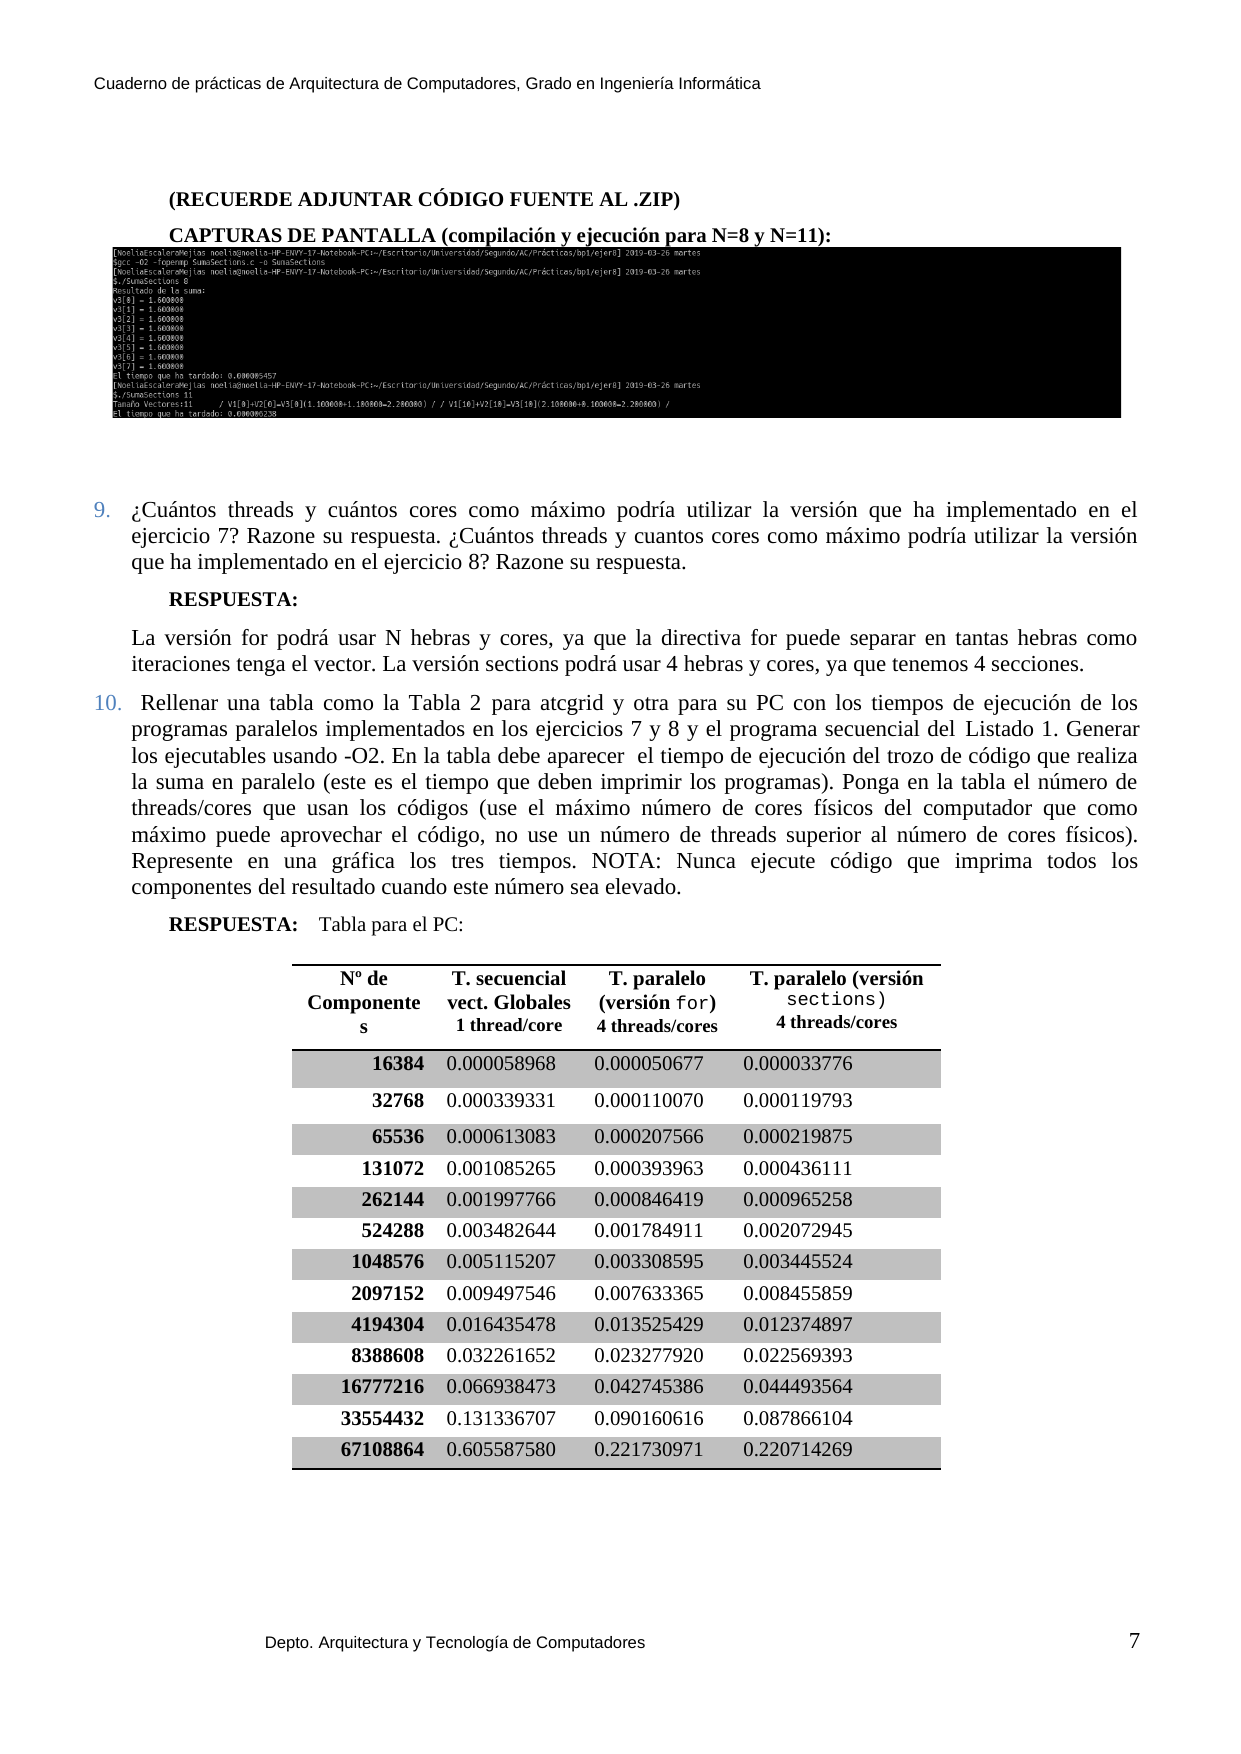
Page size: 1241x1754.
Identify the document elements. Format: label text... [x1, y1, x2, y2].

table_cell 0.000110070 [583, 1088, 732, 1124]
table_cell 0.000436111 [732, 1155, 941, 1187]
table_cell 131072 [292, 1155, 435, 1187]
text La versión for podrá usar N hebras y cores, ya que la directiva for puede separar en tantas hebras como iteraciones tenga el vector. La versión sections podrá usar 4 hebras y cores, ya que tenemos 4 secciones. [131, 624, 1140, 676]
table_cell 0.003445524 [732, 1249, 941, 1280]
table_header T. secuencial vect. Globales 1 thread/core [435, 966, 583, 1049]
table_cell 0.087866104 [732, 1405, 941, 1437]
table_cell 65536 [292, 1124, 435, 1155]
table_cell 16384 [292, 1051, 435, 1088]
list Rellenar una tabla como la Tabla 2 para atcgrid y otra para su PC con los tiempos de ejecución de los programas paralelos implementados en los ejercicios 7 y 8 y el programa secuencial del Listado 1. Generar los ejecutables usando -O2. En la tabla debe aparecer el tiempo de ejecución del trozo de código que realiza la suma en paralelo (este es el tiempo que deben imprimir los programas). Ponga en la tabla el número de threads/cores que usan los códigos (use el máximo número de cores físicos del computador que como máximo puede aprovechar el código, no use un número de threads superior al número de cores físicos). Represente en una gráfica los tres tiempos. NOTA: Nunca ejecute código que imprima todos los componentes del resultado cuando este número sea elevado. [94, 689, 1140, 900]
table_cell 0.042745386 [583, 1374, 732, 1405]
table_cell 0.090160616 [583, 1405, 732, 1437]
table_cell 0.000613083 [435, 1124, 583, 1155]
table_cell 0.000050677 [583, 1051, 732, 1088]
table_cell 0.605587580 [435, 1437, 583, 1468]
table_cell 0.000965258 [732, 1187, 941, 1218]
table_cell 0.002072945 [732, 1218, 941, 1249]
table_cell 0.220714269 [732, 1437, 941, 1468]
table_cell 2097152 [292, 1280, 435, 1312]
text RESPUESTA: Tabla para el PC: [169, 912, 1140, 936]
table_cell 0.000207566 [583, 1124, 732, 1155]
table_cell 0.032261652 [435, 1343, 583, 1374]
table_header T. paralelo (versión sections) 4 threads/cores [732, 966, 941, 1049]
table_cell 0.012374897 [732, 1312, 941, 1343]
table_cell 262144 [292, 1187, 435, 1218]
table_cell 67108864 [292, 1437, 435, 1468]
table_cell 0.013525429 [583, 1312, 732, 1343]
table_cell 0.044493564 [732, 1374, 941, 1405]
table_cell 16777216 [292, 1374, 435, 1405]
table_cell 0.009497546 [435, 1280, 583, 1312]
table_cell 0.221730971 [583, 1437, 732, 1468]
list ¿Cuántos threads y cuántos cores como máximo podría utilizar la versión que ha implementado en el ejercicio 7? Razone su respuesta. ¿Cuántos threads y cuantos cores como máximo podría utilizar la versión que ha implementado en el ejercicio 8? Razone su respuesta. [94, 496, 1140, 575]
picture [112, 247, 1122, 418]
table_cell 0.005115207 [435, 1249, 583, 1280]
text (RECUERDE ADJUNTAR CÓDIGO FUENTE AL .ZIP) [169, 187, 1140, 211]
table_cell 0.000219875 [732, 1124, 941, 1155]
table_cell 0.000119793 [732, 1088, 941, 1124]
table_cell 0.001085265 [435, 1155, 583, 1187]
table_cell 0.016435478 [435, 1312, 583, 1343]
table_cell 0.001784911 [583, 1218, 732, 1249]
text CAPTURAS DE PANTALLA (compilación y ejecución para N=8 y N=11): [169, 223, 1140, 247]
table_cell 524288 [292, 1218, 435, 1249]
table_cell 33554432 [292, 1405, 435, 1437]
table_cell 0.000846419 [583, 1187, 732, 1218]
table_cell 0.023277920 [583, 1343, 732, 1374]
table_header Nº de Componentes [292, 966, 435, 1049]
table_cell 0.003308595 [583, 1249, 732, 1280]
table_cell 0.066938473 [435, 1374, 583, 1405]
table_cell 8388608 [292, 1343, 435, 1374]
text RESPUESTA: [169, 587, 1140, 611]
table_cell 0.000033776 [732, 1051, 941, 1088]
table_cell 0.001997766 [435, 1187, 583, 1218]
table_cell 0.007633365 [583, 1280, 732, 1312]
table_header T. paralelo (versión for) 4 threads/cores [583, 966, 732, 1049]
table_cell 0.131336707 [435, 1405, 583, 1437]
table_cell 0.000393963 [583, 1155, 732, 1187]
table_cell 4194304 [292, 1312, 435, 1343]
table_cell 0.000339331 [435, 1088, 583, 1124]
table_cell 0.003482644 [435, 1218, 583, 1249]
table_cell 32768 [292, 1088, 435, 1124]
table_cell 0.000058968 [435, 1051, 583, 1088]
table_cell 0.022569393 [732, 1343, 941, 1374]
table_cell 1048576 [292, 1249, 435, 1280]
table_cell 0.008455859 [732, 1280, 941, 1312]
